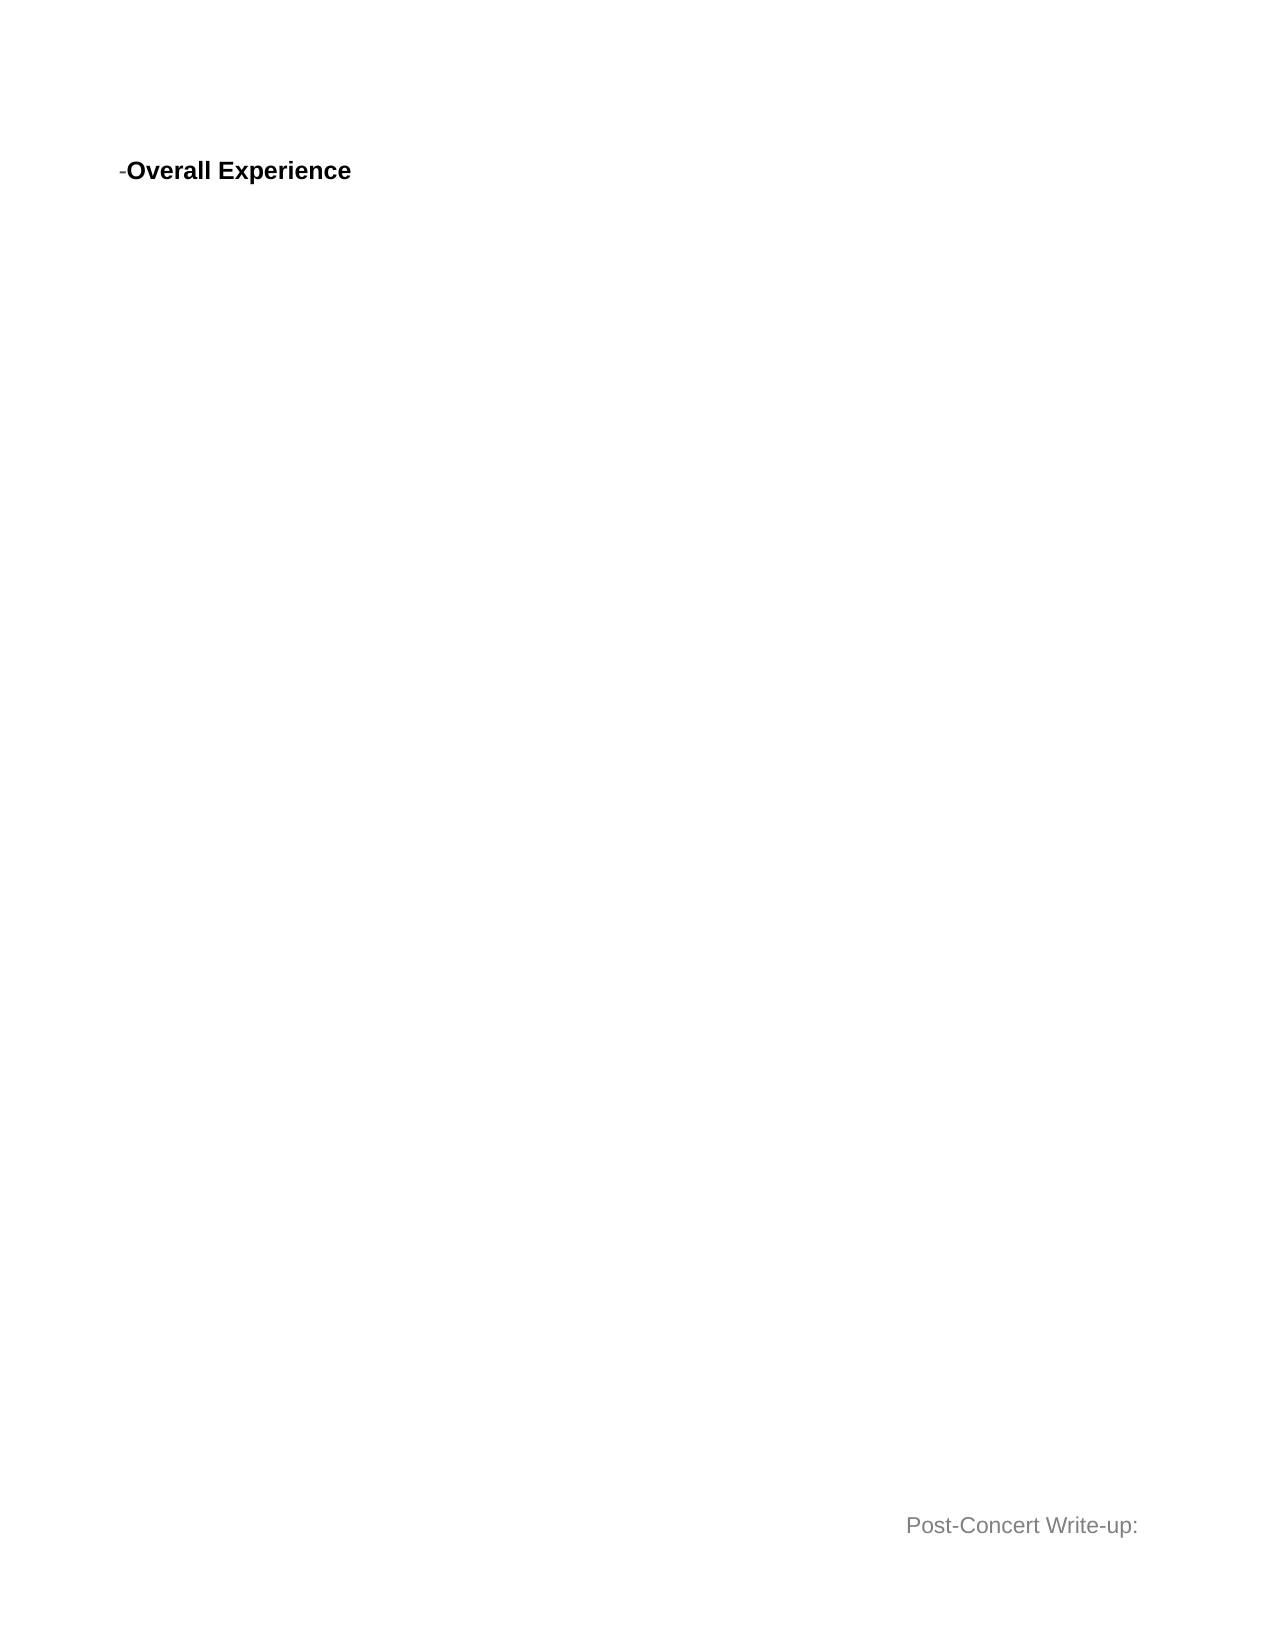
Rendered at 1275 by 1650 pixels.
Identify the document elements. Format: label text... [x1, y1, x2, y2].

text -Overall Experience [118, 156, 1157, 185]
